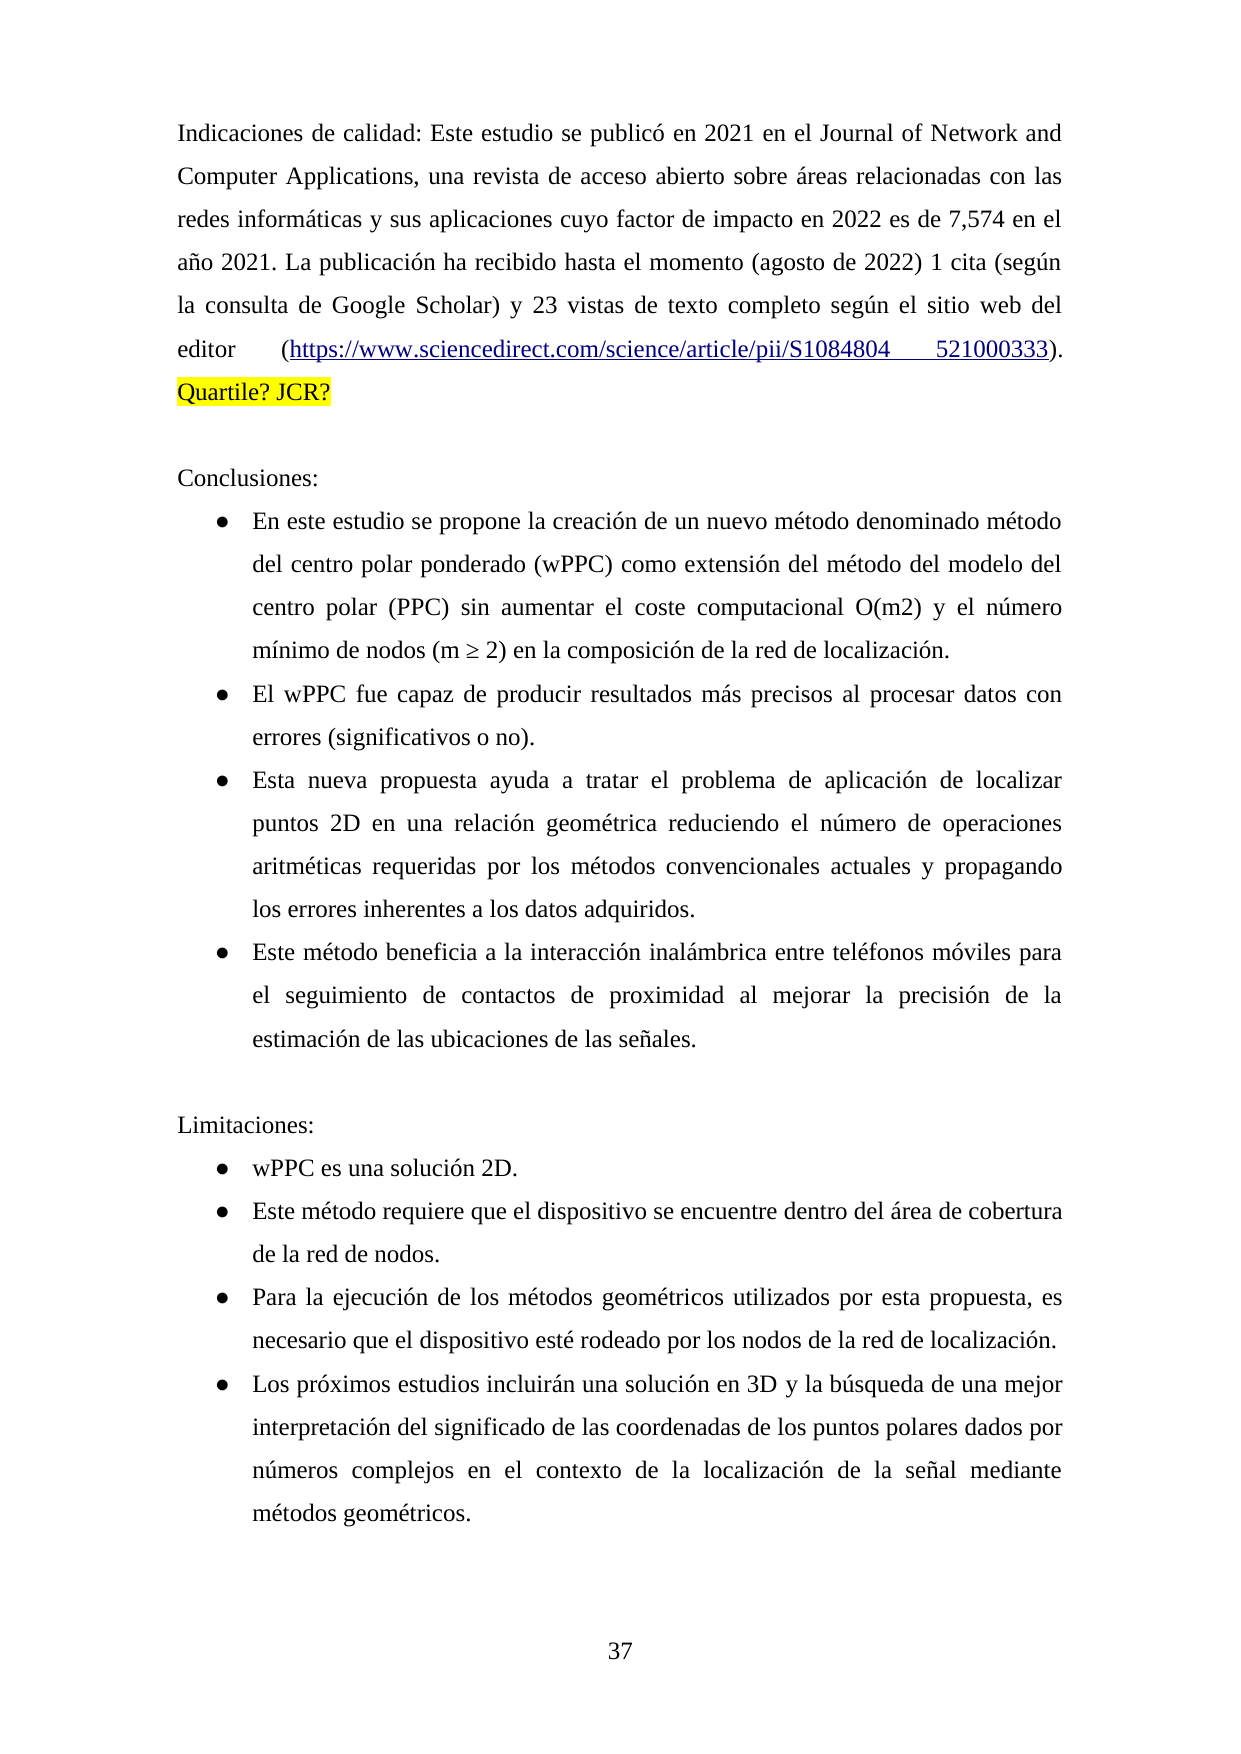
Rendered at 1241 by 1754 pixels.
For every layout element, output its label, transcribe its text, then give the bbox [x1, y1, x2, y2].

list Para la ejecución de los métodos geométricos utilizados por esta propuesta, es necesario que el dispositivo esté rodeado por los nodos de la red de localización. [214, 1282, 1063, 1354]
list Esta nueva propuesta ayuda a tratar el problema de aplicación de localizar puntos 2D en una relación geométrica reduciendo el número de operaciones aritméticas requeridas por los métodos convencionales actuales y propagando los errores inherentes a los datos adquiridos. [214, 765, 1063, 923]
text Conclusiones: [177, 463, 1063, 492]
list wPPC es una solución 2D. [214, 1153, 1063, 1182]
list En este estudio se propone la creación de un nuevo método denominado método del centro polar ponderado (wPPC) como extensión del método del modelo del centro polar (PPC) sin aumentar el coste computacional O(m2) y el número mínimo de nodos (m ≥ 2) en la composición de la red de localización. [214, 506, 1063, 664]
list Este método requiere que el dispositivo se encuentre dentro del área de cobertura de la red de nodos. [214, 1196, 1063, 1268]
list Este método beneficia a la interacción inalámbrica entre teléfonos móviles para el seguimiento de contactos de proximidad al mejorar la precisión de la estimación de las ubicaciones de las señales. [214, 937, 1063, 1052]
list Los próximos estudios incluirán una solución en 3D y la búsqueda de una mejor interpretación del significado de las coordenadas de los puntos polares dados por números complejos en el contexto de la localización de la señal mediante métodos geométricos. [214, 1369, 1063, 1527]
text Indicaciones de calidad: Este estudio se publicó en 2021 en el Journal of Network and Computer Applications, una revista de acceso abierto sobre áreas relacionadas con las redes informáticas y sus aplicaciones cuyo factor de impacto en 2022 es de 7,574 en el año 2021. La publicación ha recibido hasta el momento (agosto de 2022) 1 cita (según la consulta de Google Scholar) y 23 vistas de texto completo según el sitio web del editor (https://www.sciencedirect.com/science/article/pii/S1084804 521000333). Quartile? JCR? [177, 118, 1063, 406]
list El wPPC fue capaz de producir resultados más precisos al procesar datos con errores (significativos o no). [214, 679, 1063, 751]
text Limitaciones: [177, 1110, 1063, 1139]
